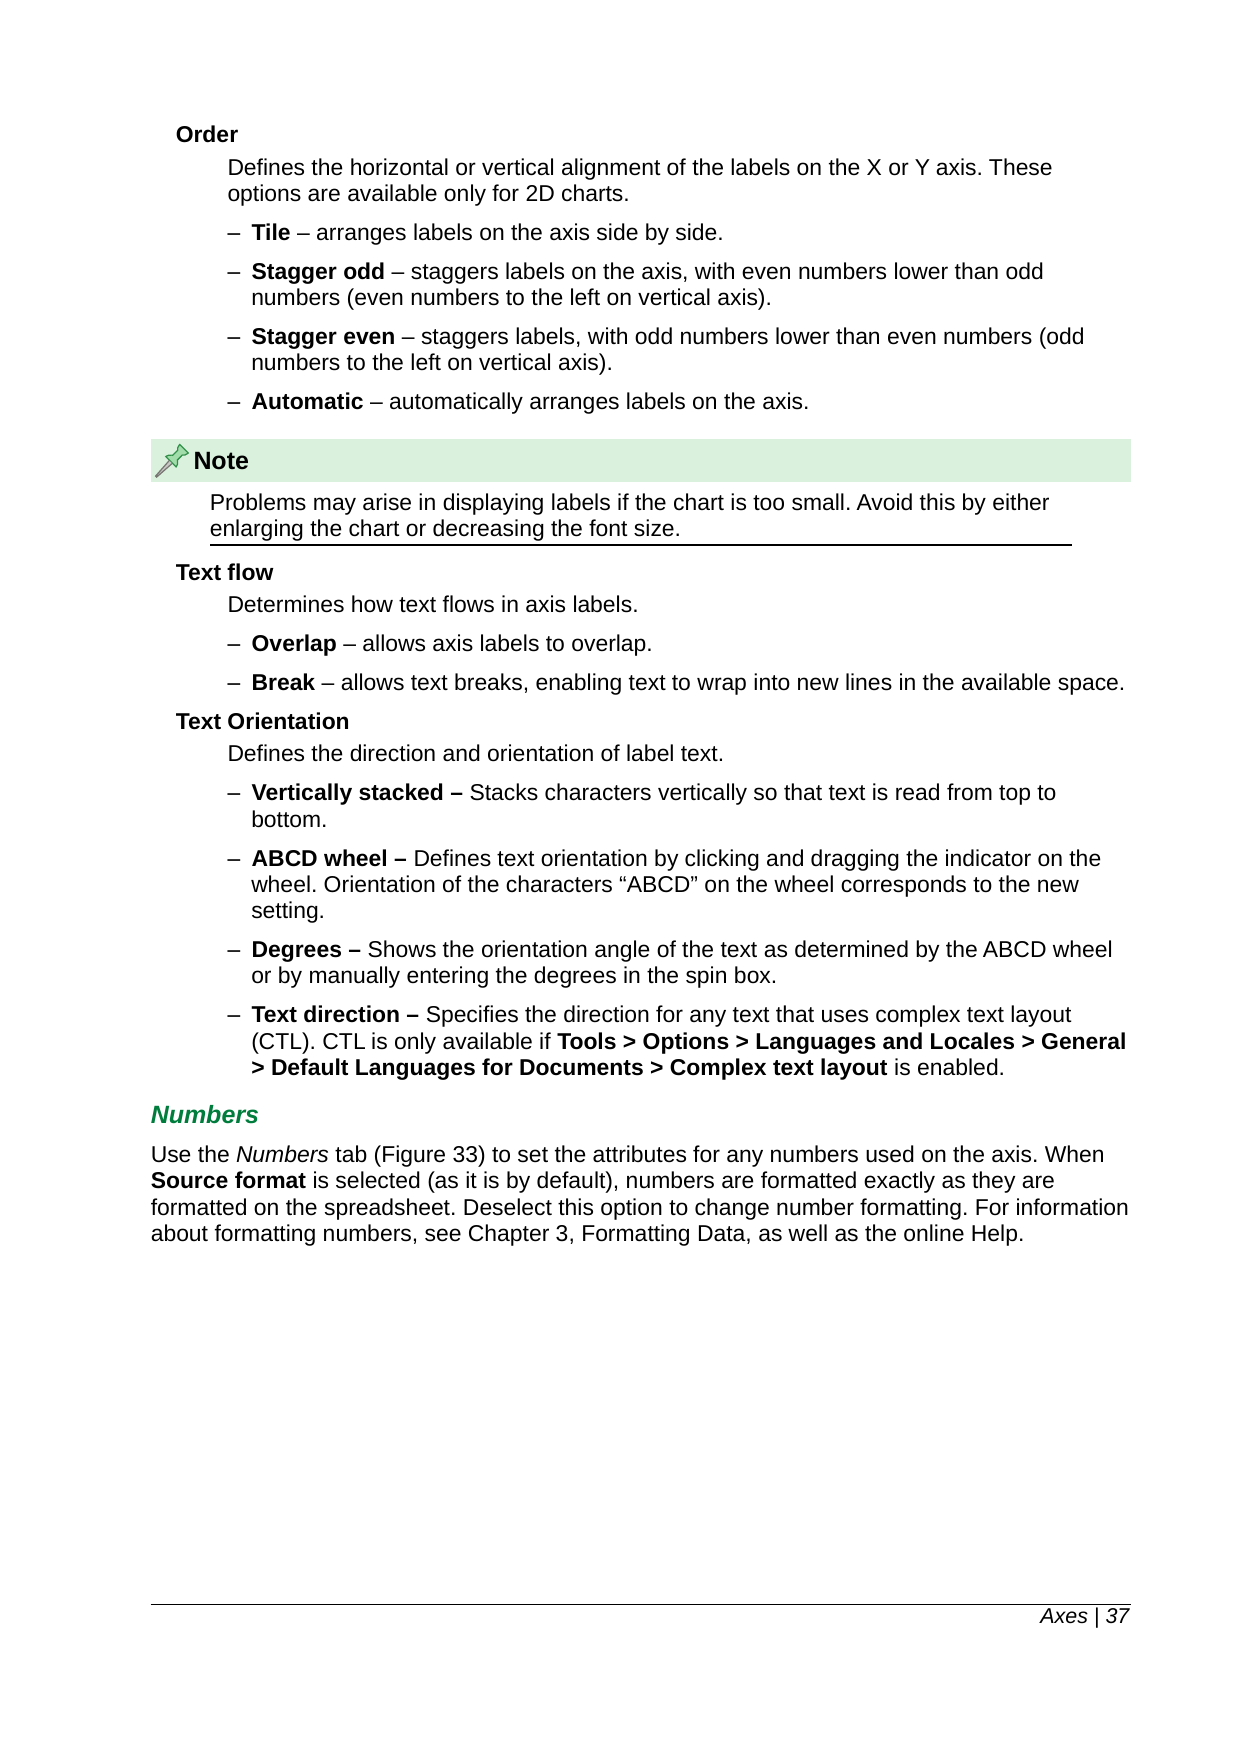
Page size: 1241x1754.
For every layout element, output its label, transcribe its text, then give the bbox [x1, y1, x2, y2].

text Defines the direction and orientation of label text. [227, 740, 1131, 767]
list ABCD wheel – Defines text orientation by clicking and dragging the indicator on the wheel. Orientation of the characters “ABCD” on the wheel corresponds to the new setting. [227, 844, 1131, 923]
subtitle Numbers [151, 1100, 1131, 1128]
list Stagger odd – staggers labels on the axis, with even numbers lower than odd numbers (even numbers to the left on vertical axis). [227, 258, 1131, 310]
list Text direction – Specifies the direction for any text that uses complex text layout (CTL). CTL is only available if Tools > Options > Languages and Locales > General > Default Languages for Documents > Complex text layout is enabled. [227, 1001, 1131, 1080]
list Automatic – automatically arranges labels on the axis. [227, 388, 1131, 414]
text Defines the horizontal or vertical alignment of the labels on the X or Y axis. These options are available only for 2D charts. [227, 154, 1131, 206]
list Overlap – allows axis labels to overlap. [227, 630, 1131, 656]
list Break – allows text breaks, enabling text to wrap into new lines in the available space. [227, 669, 1131, 695]
text Text Orientation [176, 708, 1131, 734]
text Use the Numbers tab (Figure 33) to set the attributes for any numbers used on the axis. When Source format is selected (as it is by default), numbers are formatted exactly as they are formatted on the spreadsheet. Deselect this option to change number formatting. For information about formatting numbers, see Chapter 3, Formatting Data, as well as the online Help. [151, 1141, 1131, 1246]
text Text flow [176, 559, 1131, 585]
text Problems may arise in displaying labels if the chart is too small. Avoid this by either enlarging the chart or decreasing the font size. [209, 488, 1072, 546]
text Order [176, 121, 1131, 147]
subtitle Note [151, 439, 1131, 482]
list Vertically stacked – Stacks characters vertically so that text is read from top to bottom. [227, 779, 1131, 832]
text Determines how text flows in axis labels. [227, 591, 1131, 618]
list Stagger even – staggers labels, with odd numbers lower than even numbers (odd numbers to the left on vertical axis). [227, 323, 1131, 376]
list Tile – arranges labels on the axis side by side. [227, 219, 1131, 245]
list Degrees – Shows the orientation angle of the text as determined by the ABCD wheel or by manually entering the degrees in the spin box. [227, 936, 1131, 989]
